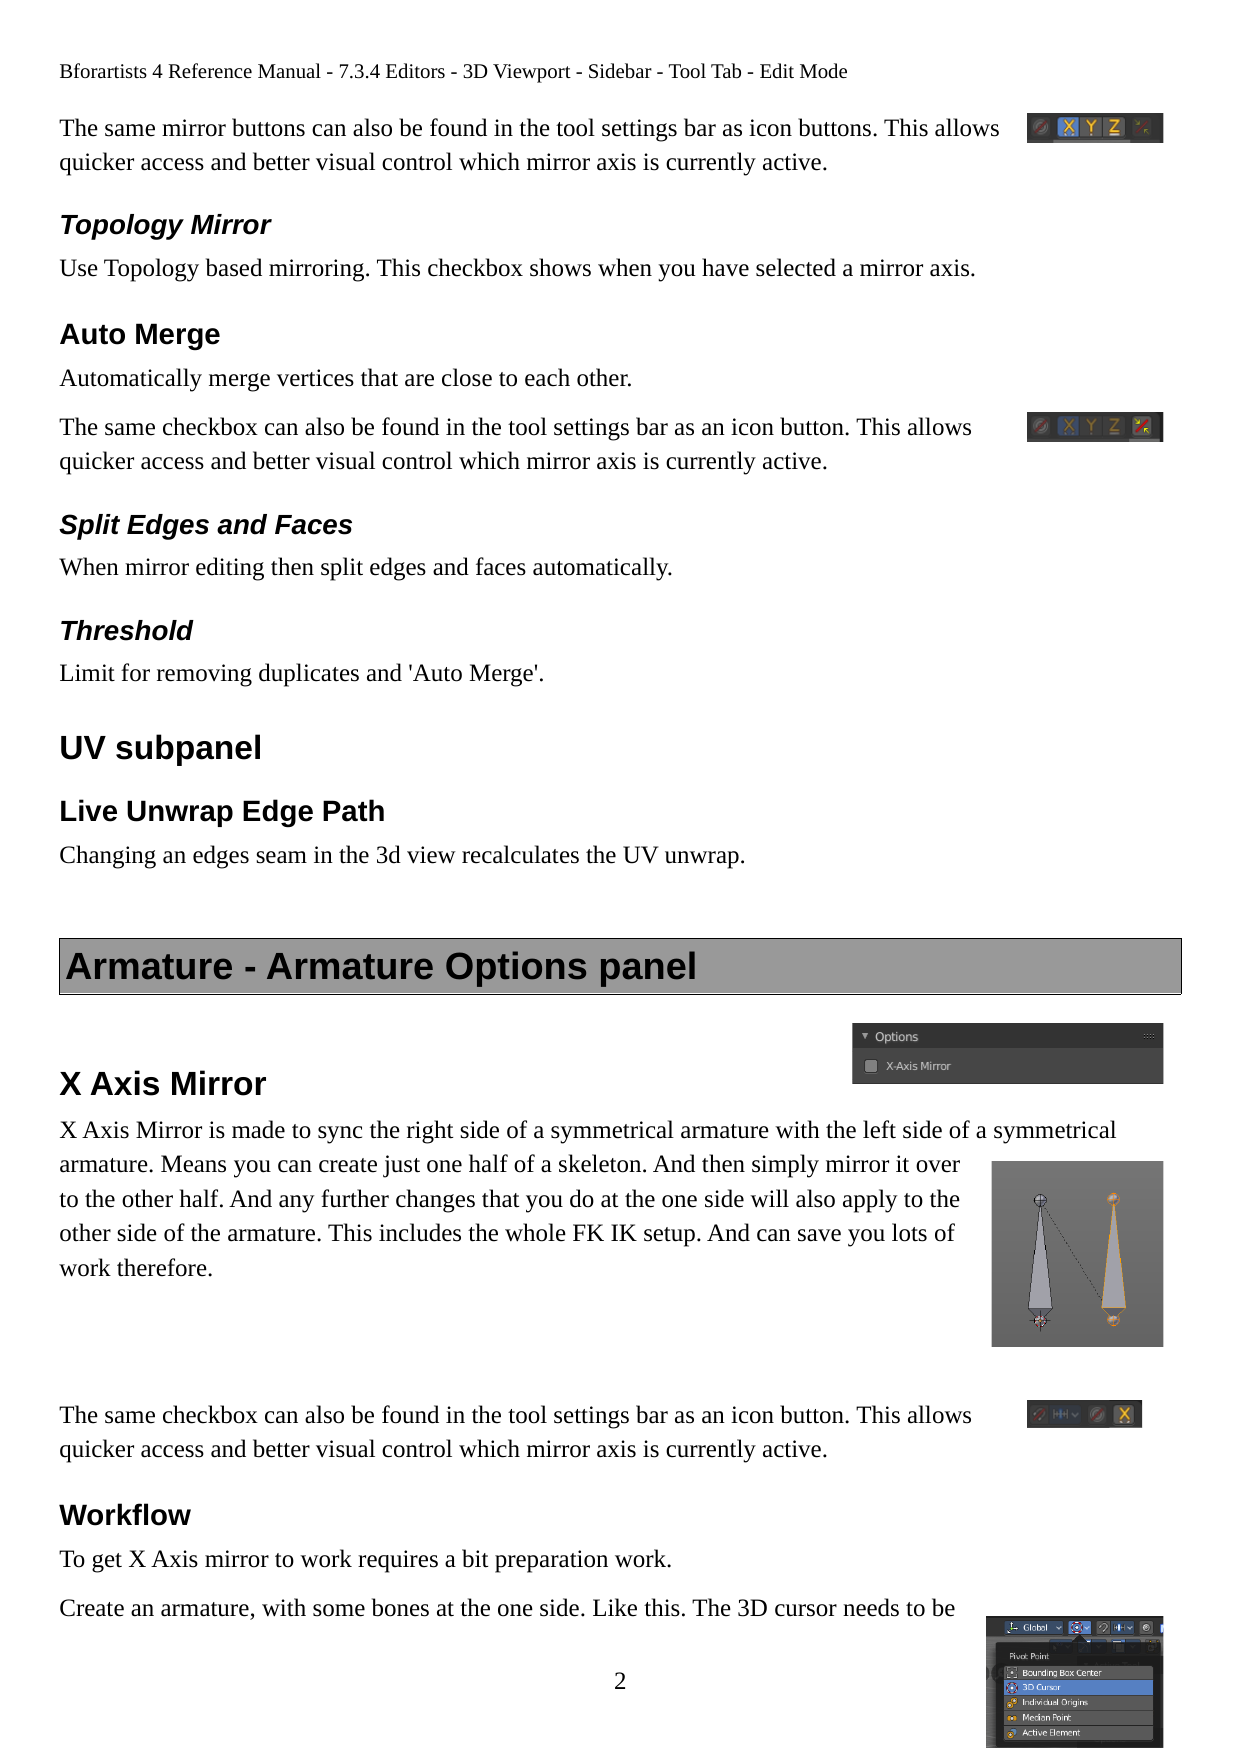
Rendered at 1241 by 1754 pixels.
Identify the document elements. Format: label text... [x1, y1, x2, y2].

picture [1027, 412, 1164, 442]
table_header Armature - Armature Options panel [60, 939, 1181, 993]
picture [1027, 113, 1164, 143]
picture [986, 1616, 1164, 1748]
text Limit for removing duplicates and 'Auto Merge'. [59, 658, 1181, 687]
subtitle Auto Merge [59, 317, 1181, 350]
text Create an armature, with some bones at the one side. Like this. The 3D cursor needs to be [59, 1593, 1181, 1622]
subtitle Topology Mirror [59, 209, 1181, 241]
text The same checkbox can also be found in the tool settings bar as an icon button. This allows quicker access and better visual control which mirror axis is currently active. [59, 1400, 1181, 1463]
subtitle Split Edges and Faces [59, 508, 1181, 540]
subtitle X Axis Mirror [59, 1063, 1181, 1102]
text The same checkbox can also be found in the tool settings bar as an icon button. This allows quicker access and better visual control which mirror axis is currently active. [59, 412, 1181, 475]
text Use Topology based mirroring. This checkbox shows when you have selected a mirror axis. [59, 253, 1181, 282]
subtitle Threshold [59, 614, 1181, 646]
picture [852, 1023, 1164, 1084]
text Automatically merge vertices that are close to each other. [59, 363, 1181, 392]
subtitle UV subpanel [59, 728, 1181, 767]
picture [1027, 1400, 1143, 1428]
text When mirror editing then split edges and faces automatically. [59, 552, 1181, 581]
text The same mirror buttons can also be found in the tool settings bar as icon buttons. This allows quicker access and better visual control which mirror axis is currently active. [59, 113, 1181, 176]
picture [991, 1161, 1164, 1347]
subtitle Workflow [59, 1498, 1181, 1532]
text X Axis Mirror is made to sync the right side of a symmetrical armature with the left side of a symmetrical armature. Means you can create just one half of a skeleton. And then simply mirror it over to the other half. And any further changes that you do at the one side will also apply to the other side of the armature. This includes the whole FK IK setup. And can save you lots of work therefore. [59, 1115, 1181, 1281]
text To get X Axis mirror to work requires a bit preparation work. [59, 1544, 1181, 1573]
text Changing an edges seam in the 3d view recalculates the UV unwrap. [59, 840, 1181, 869]
subtitle Live Unwrap Edge Path [59, 794, 1181, 828]
